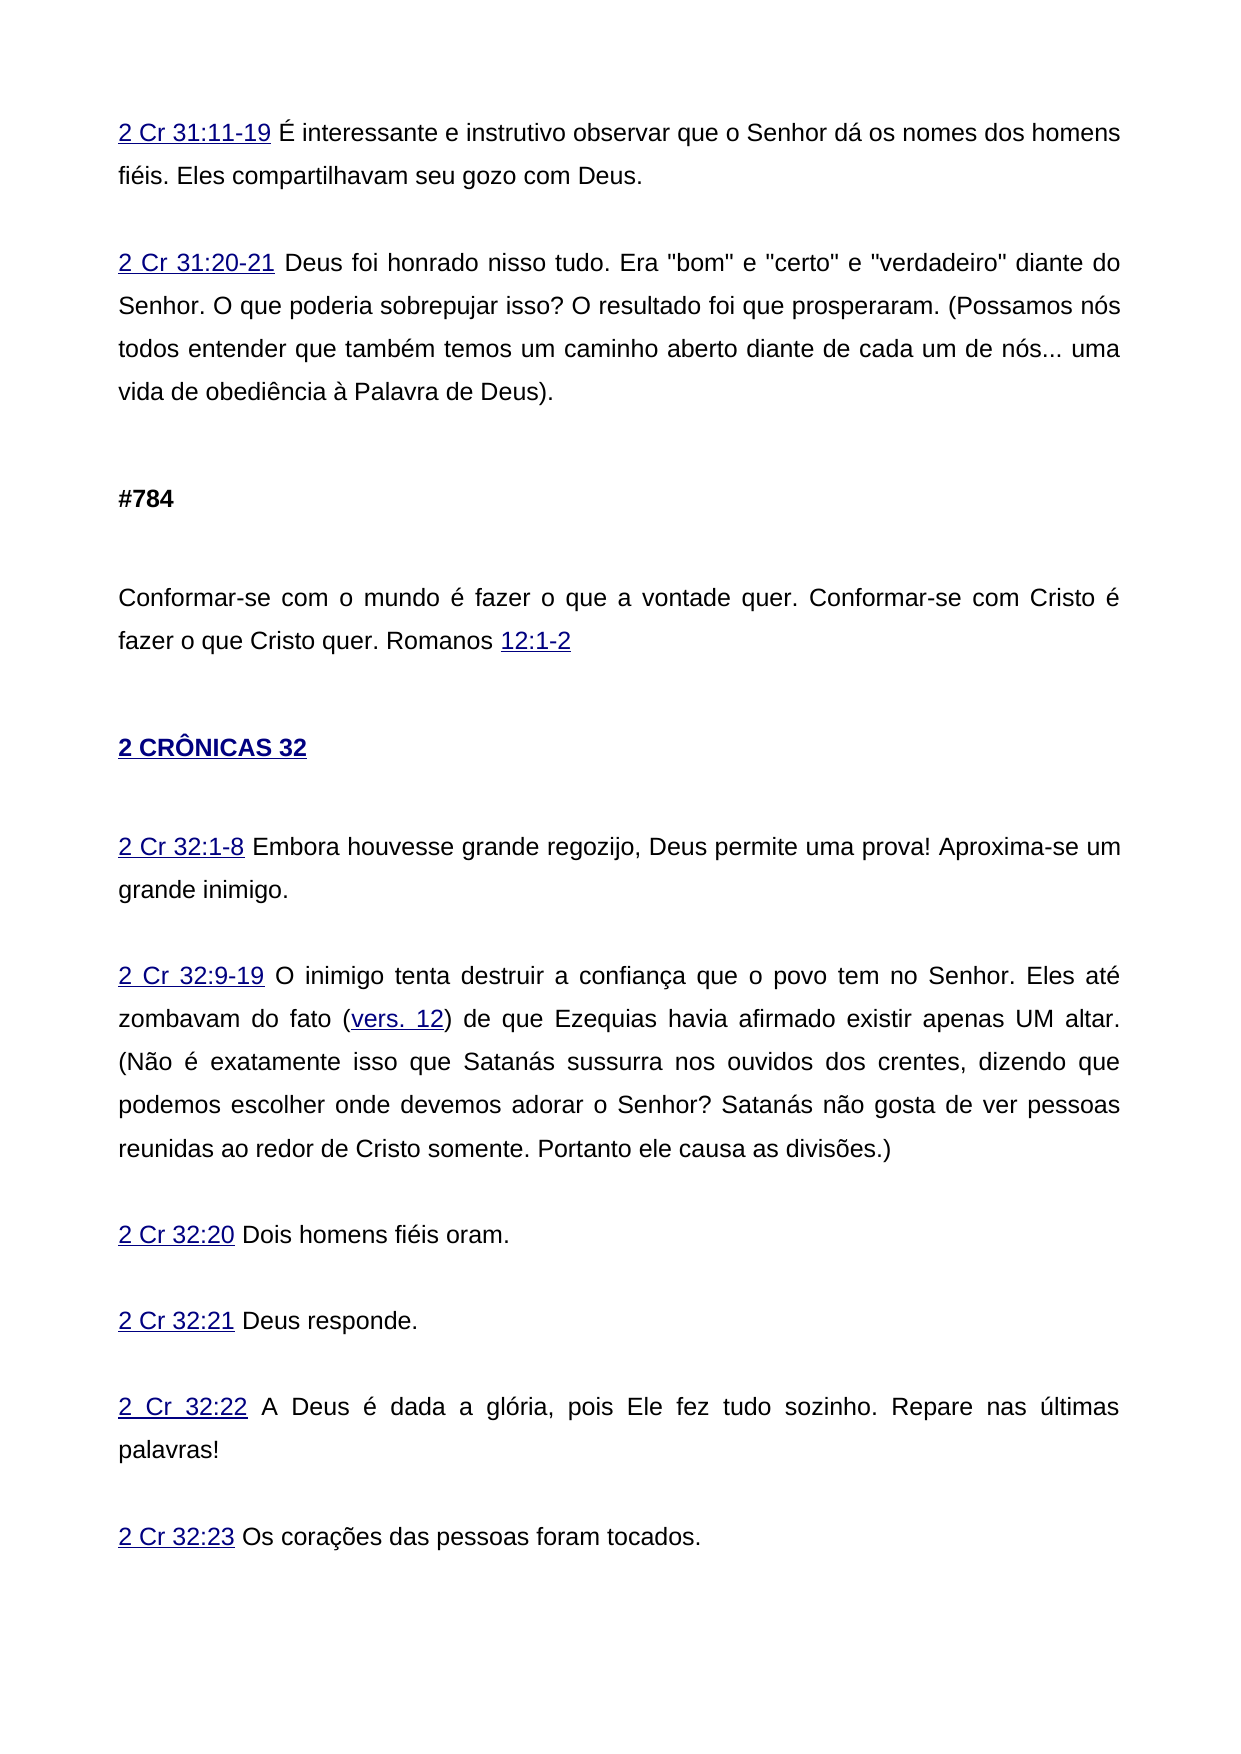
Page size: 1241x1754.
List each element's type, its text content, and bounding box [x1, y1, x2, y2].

text 2 Cr 32:21 Deus responde. [118, 1306, 1122, 1335]
subtitle #784 [118, 484, 1122, 513]
text 2 Cr 31:11-19 É interessante e instrutivo observar que o Senhor dá os nomes dos homens fiéis. Eles compartilhavam seu gozo com Deus. [118, 118, 1122, 190]
text 2 Cr 32:1-8 Embora houvesse grande regozijo, Deus permite uma prova! Aproxima-se um grande inimigo. [118, 832, 1122, 903]
text 2 Cr 31:20-21 Deus foi honrado nisso tudo. Era "bom" e "certo" e "verdadeiro" diante do Senhor. O que poderia sobrepujar isso? O resultado foi que prosperaram. (Possamos nós todos entender que também temos um caminho aberto diante de cada um de nós... uma vida de obediência à Palavra de Deus). [118, 247, 1122, 406]
text 2 Cr 32:23 Os corações das pessoas foram tocados. [118, 1522, 1122, 1550]
text 2 Cr 32:9-19 O inimigo tenta destruir a confiança que o povo tem no Senhor. Eles até zombavam do fato (vers. 12) de que Ezequias havia afirmado existir apenas UM altar. (Não é exatamente isso que Satanás sussurra nos ouvidos dos crentes, dizendo que podemos escolher onde devemos adorar o Senhor? Satanás não gosta de ver pessoas reunidas ao redor de Cristo somente. Portanto ele causa as divisões.) [118, 961, 1122, 1162]
text Conformar-se com o mundo é fazer o que a vontade quer. Conformar-se com Cristo é fazer o que Cristo quer. Romanos 12:1-2 [118, 583, 1122, 654]
text 2 Cr 32:20 Dois homens fiéis oram. [118, 1220, 1122, 1248]
subtitle 2 CRÔNICAS 32 [118, 733, 1122, 762]
text 2 Cr 32:22 A Deus é dada a glória, pois Ele fez tudo sozinho. Repare nas últimas palavras! [118, 1392, 1122, 1464]
